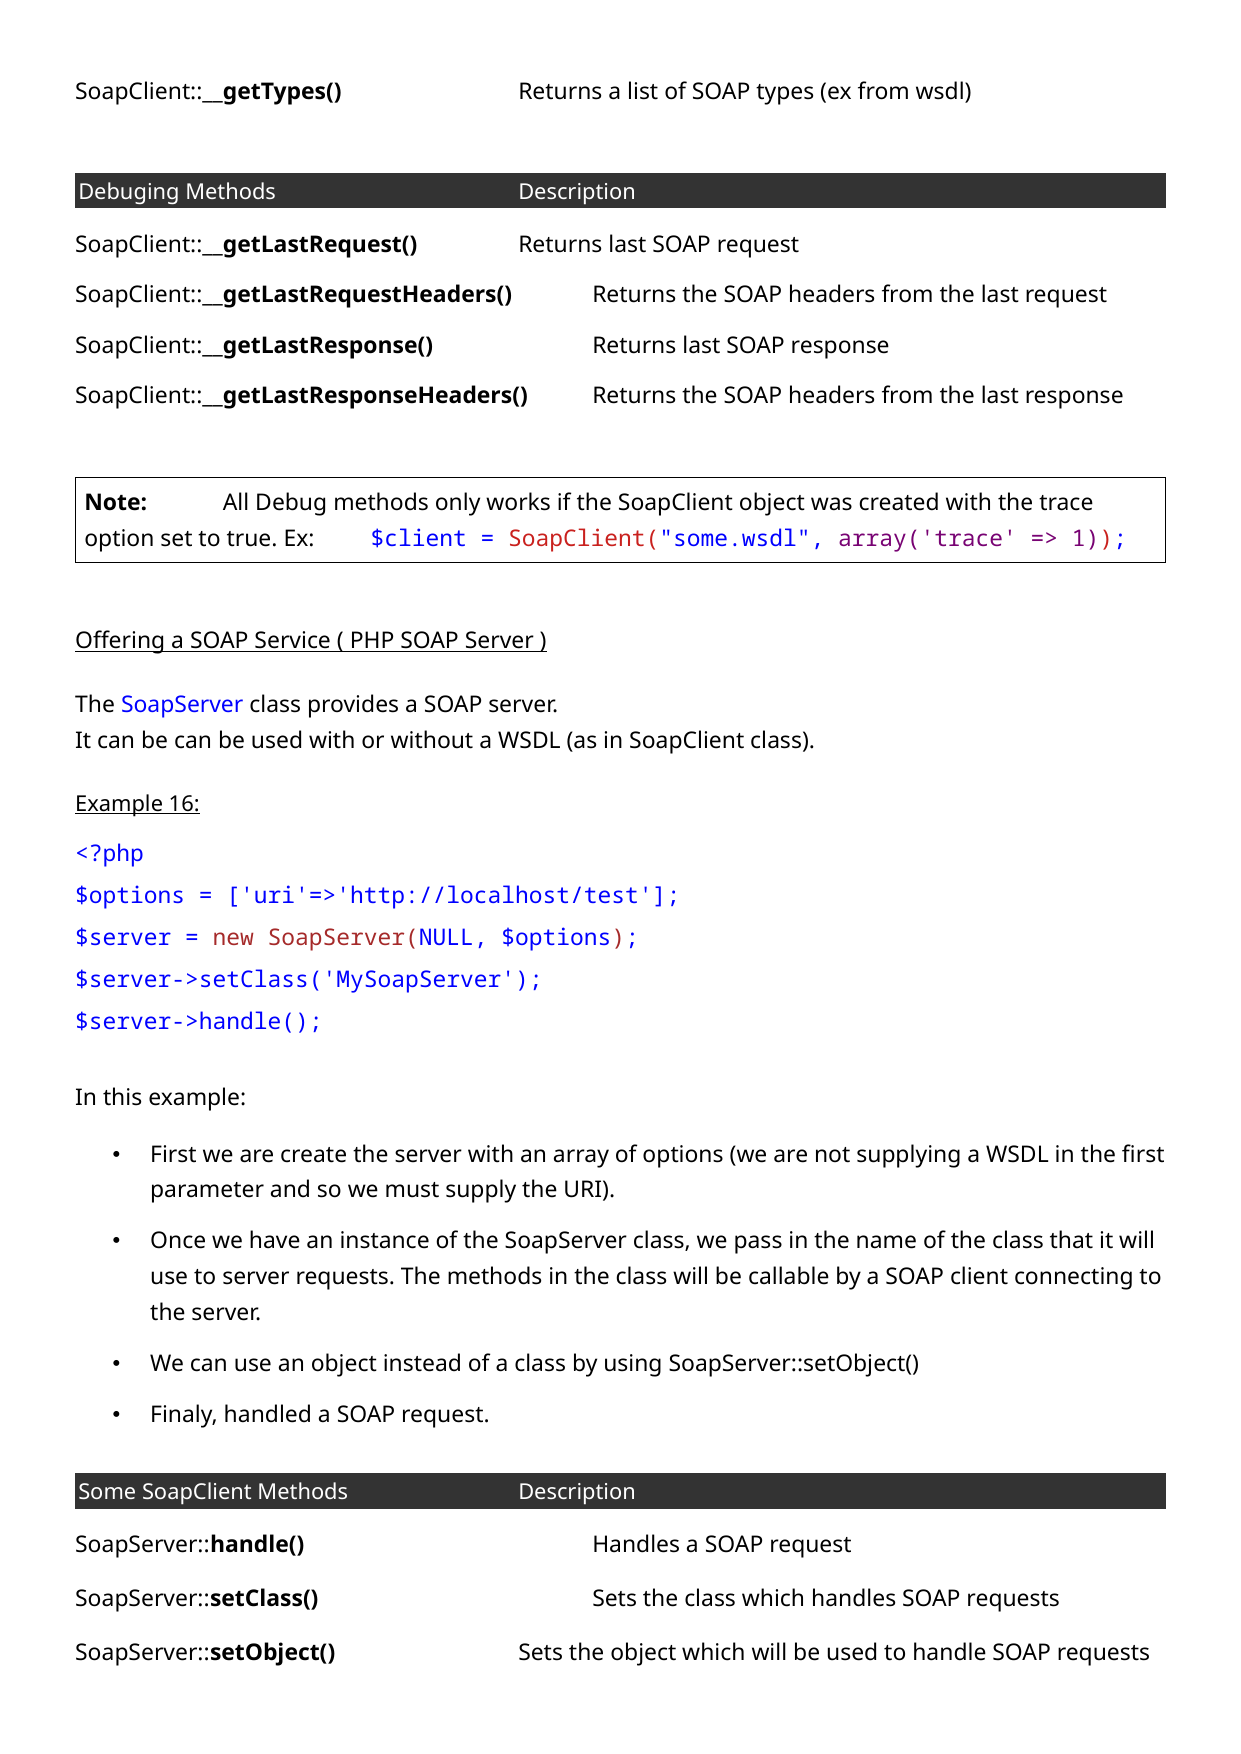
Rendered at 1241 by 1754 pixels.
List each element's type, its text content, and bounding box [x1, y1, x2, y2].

list We can use an object instead of a class by using SoapServer::setObject() [112, 1347, 1166, 1378]
text The SoapServer class provides a SOAP server. [75, 688, 1166, 719]
text SoapClient::__getLastResponseHeaders() Returns the SOAP headers from the last response [75, 379, 1166, 411]
text $options = ['uri'=>'http://localhost/test']; [75, 879, 1166, 910]
text SoapServer::setObject() Sets the object which will be used to handle SOAP requests [75, 1636, 1166, 1667]
text SoapClient::__getTypes() Returns a list of SOAP types (ex from wsdl) [75, 75, 1166, 106]
text It can be can be used with or without a WSDL (as in SoapClient class). [75, 724, 1166, 755]
list Once we have an instance of the SoapServer class, we pass in the name of the class that it will use to server requests. The methods in the class will be callable by a SOAP client connecting to the server. [112, 1224, 1166, 1327]
text Example 16: [75, 788, 1166, 817]
text SoapClient::__getLastRequestHeaders() Returns the SOAP headers from the last request [75, 278, 1166, 310]
text Some SoapClient Methods Description [75, 1473, 1166, 1509]
text $server = new SoapServer(NULL, $options); [75, 921, 1166, 952]
list First we are create the server with an array of options (we are not supplying a WSDL in the first parameter and so we must supply the URI). [112, 1137, 1166, 1205]
text $server->handle(); [75, 1005, 1166, 1036]
text $server->setClass('MySoapServer'); [75, 963, 1166, 994]
text SoapServer::handle() Handles a SOAP request [75, 1528, 1166, 1559]
text SoapClient::__getLastRequest() Returns last SOAP request [75, 228, 1166, 259]
text <?php [75, 837, 1166, 868]
text Debuging Methods Description [75, 173, 1166, 208]
text SoapClient::__getLastResponse() Returns last SOAP response [75, 329, 1166, 360]
text Offering a SOAP Service ( PHP SOAP Server ) [75, 624, 1166, 655]
text SoapServer::setClass() Sets the class which handles SOAP requests [75, 1582, 1166, 1613]
text In this example: [75, 1081, 1166, 1112]
list Finaly, handled a SOAP request. [112, 1398, 1166, 1429]
text Note: All Debug methods only works if the SoapClient object was created with the trace option set to true. Ex: $client = SoapClient("some.wsdl", array('trace' => 1)); [76, 478, 1165, 562]
